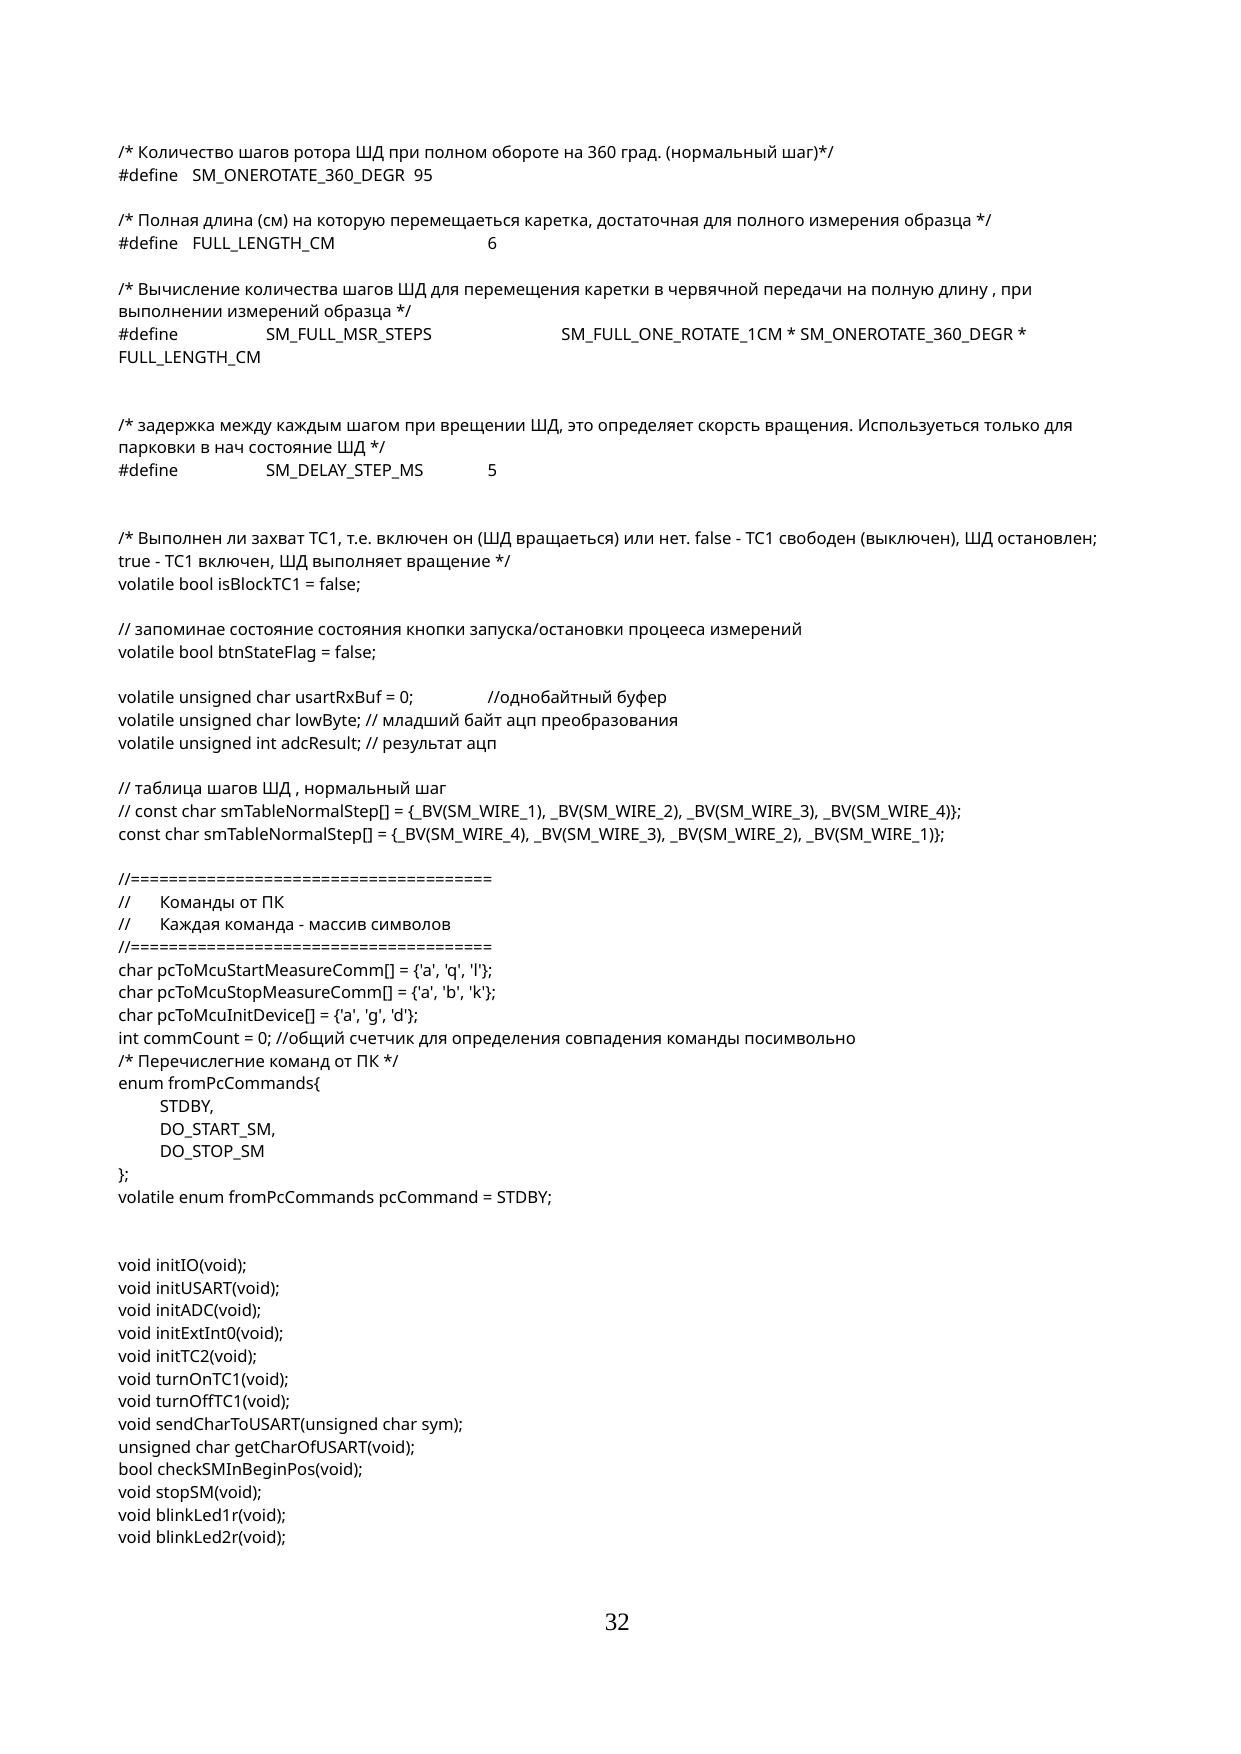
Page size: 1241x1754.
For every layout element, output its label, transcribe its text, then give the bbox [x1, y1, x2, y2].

text char pcToMcuInitDevice[] = {'a', 'g', 'd'}; [118, 1004, 1122, 1026]
text void sendCharToUSART(unsigned char sym); [118, 1412, 1122, 1435]
text volatile enum fromPcCommands pcCommand = STDBY; [118, 1185, 1122, 1208]
text void blinkLed2r(void); [118, 1526, 1122, 1549]
text // const char smTableNormalStep[] = {_BV(SM_WIRE_1), _BV(SM_WIRE_2), _BV(SM_WIRE_3), _BV(SM_WIRE_4)}; [118, 799, 1122, 822]
text #define SM_ONEROTATE_360_DEGR 95 [118, 163, 1122, 186]
text // Команды от ПК [118, 890, 1122, 913]
text volatile bool isBlockTC1 = false; [118, 572, 1122, 595]
text bool checkSMInBeginPos(void); [118, 1458, 1122, 1481]
text const char smTableNormalStep[] = {_BV(SM_WIRE_4), _BV(SM_WIRE_3), _BV(SM_WIRE_2), _BV(SM_WIRE_1)}; [118, 822, 1122, 845]
text volatile unsigned int adcResult; // результат ацп [118, 731, 1122, 754]
text #define SM_DELAY_STEP_MS 5 [118, 459, 1122, 481]
text DO_STOP_SM [118, 1140, 1122, 1163]
text unsigned char getCharOfUSART(void); [118, 1435, 1122, 1458]
text DO_START_SM, [118, 1117, 1122, 1140]
text /* задержка между каждым шагом при врещении ШД, это определяет скорсть вращения. Используеться только для парковки в нач состояние ШД */ [118, 413, 1122, 459]
text enum fromPcCommands{ [118, 1072, 1122, 1094]
text }; [118, 1163, 1122, 1185]
text char pcToMcuStopMeasureComm[] = {'a', 'b', 'k'}; [118, 981, 1122, 1004]
text int commCount = 0; //общий счетчик для определения совпадения команды посимвольно [118, 1026, 1122, 1049]
text void blinkLed1r(void); [118, 1503, 1122, 1526]
text volatile unsigned char usartRxBuf = 0; //однобайтный буфер [118, 686, 1122, 708]
text /* Перечислегние команд от ПК */ [118, 1049, 1122, 1072]
text void initIO(void); [118, 1253, 1122, 1276]
text /* Количество шагов ротора ШД при полном обороте на 360 град. (нормальный шаг)*/ [118, 141, 1122, 163]
text //====================================== [118, 867, 1122, 890]
text // Каждая команда - массив символов [118, 913, 1122, 936]
text void stopSM(void); [118, 1481, 1122, 1503]
text /* Полная длина (см) на которую перемещаеться каретка, достаточная для полного измерения образца */ [118, 209, 1122, 232]
text //====================================== [118, 936, 1122, 958]
text /* Вычисление количества шагов ШД для перемещения каретки в червячной передачи на полную длину , при выполнении измерений образца */ [118, 277, 1122, 322]
text void initADC(void); [118, 1299, 1122, 1322]
text STDBY, [118, 1094, 1122, 1117]
text void initExtInt0(void); [118, 1322, 1122, 1344]
text volatile unsigned char lowByte; // младший байт ацп преобразования [118, 708, 1122, 731]
text void initTC2(void); [118, 1344, 1122, 1367]
text volatile bool btnStateFlag = false; [118, 640, 1122, 663]
text // запоминае состояние состояния кнопки запуска/остановки процееса измерений [118, 618, 1122, 640]
text /* Выполнен ли захват ТС1, т.е. включен он (ШД вращаеться) или нет. false - ТС1 свободен (выключен), ШД остановлен; true - ТС1 включен, ШД выполняет вращение */ [118, 527, 1122, 572]
text void turnOnTC1(void); [118, 1367, 1122, 1390]
text #define FULL_LENGTH_CM 6 [118, 232, 1122, 254]
text void turnOffTC1(void); [118, 1390, 1122, 1412]
text // таблица шагов ШД , нормальный шаг [118, 777, 1122, 799]
text #define SM_FULL_MSR_STEPS SM_FULL_ONE_ROTATE_1CM * SM_ONEROTATE_360_DEGR * FULL_LENGTH_CM [118, 322, 1122, 368]
text char pcToMcuStartMeasureComm[] = {'a', 'q', 'l'}; [118, 958, 1122, 981]
text void initUSART(void); [118, 1276, 1122, 1299]
